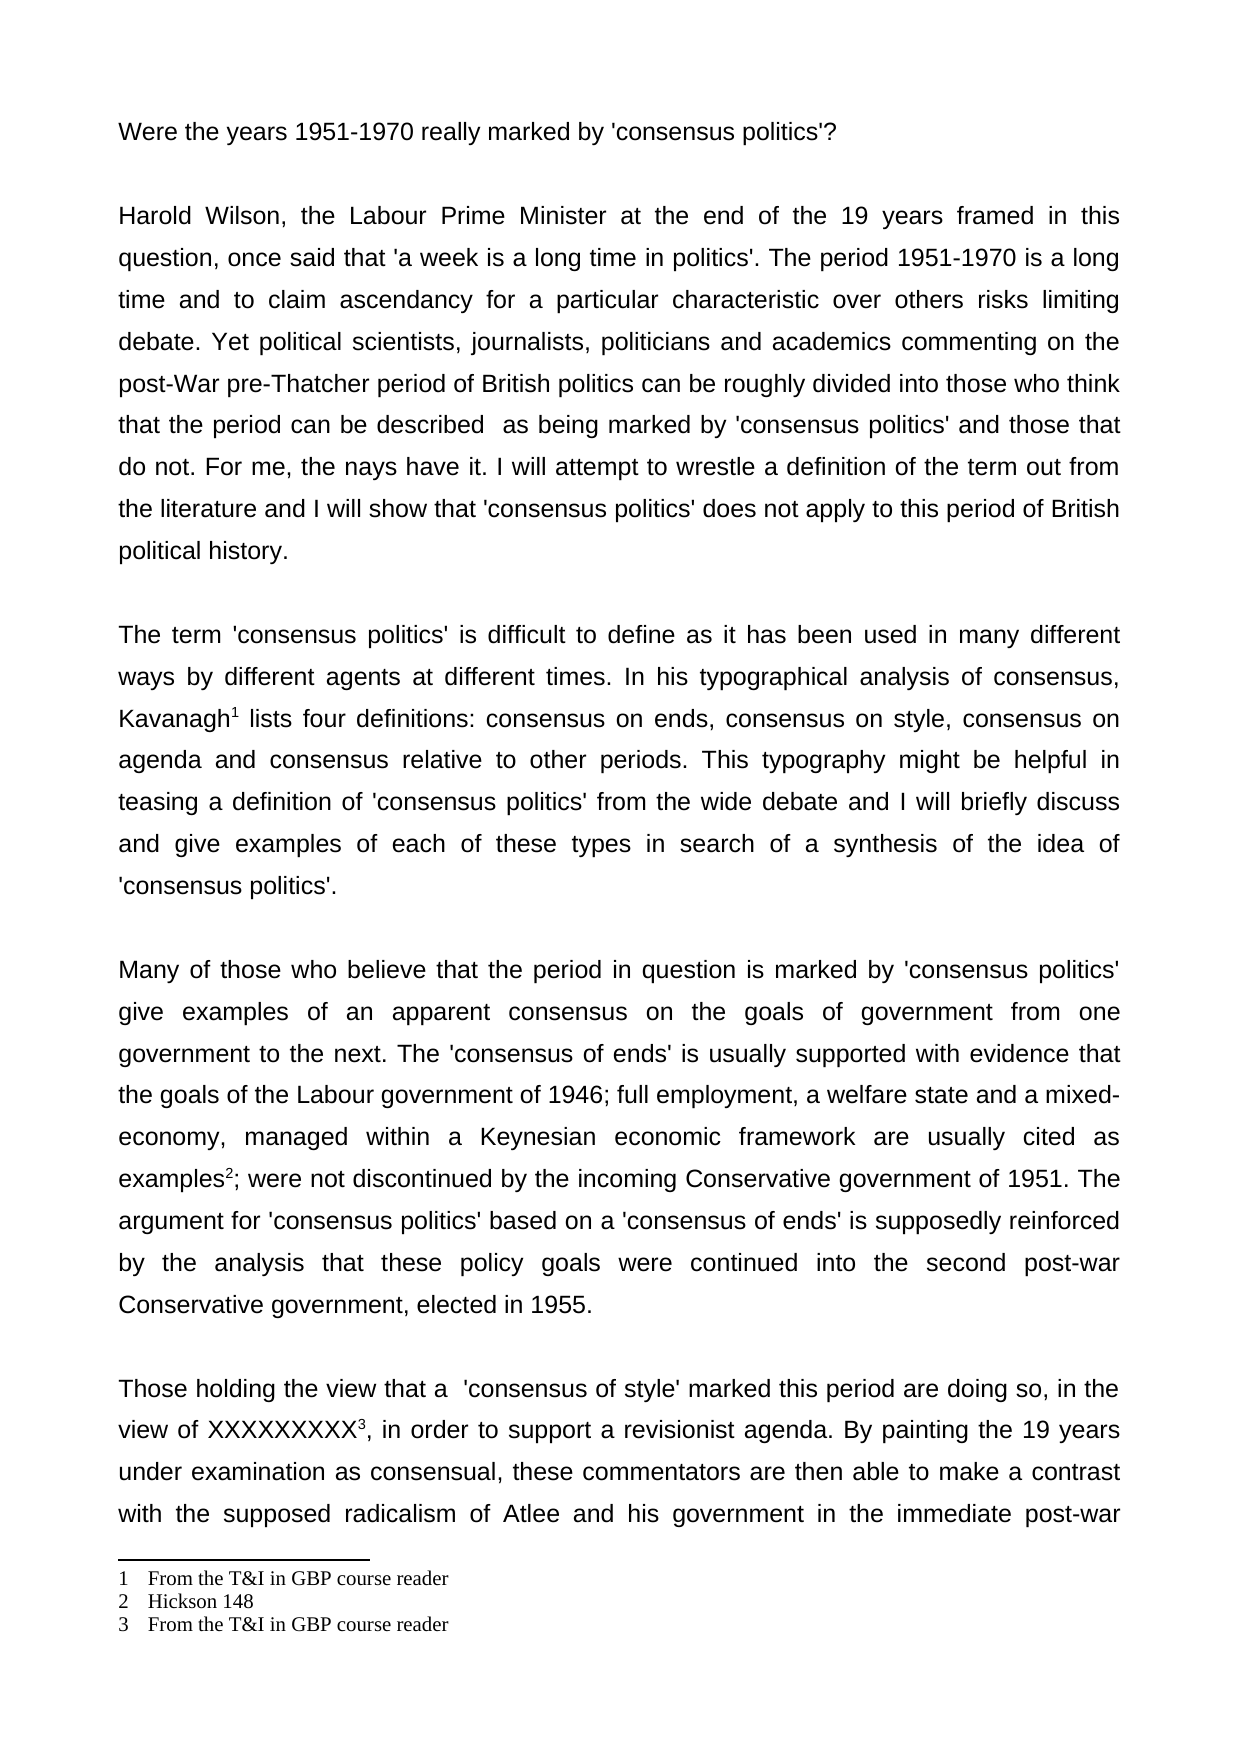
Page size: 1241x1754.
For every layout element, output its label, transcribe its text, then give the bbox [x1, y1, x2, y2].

text Many of those who believe that the period in question is marked by 'consensus politics' give examples of an apparent consensus on the goals of government from one government to the next. The 'consensus of ends' is usually supported with evidence that the goals of the Labour government of 1946; full employment, a welfare state and a mixed-economy, managed within a Keynesian economic framework are usually cited as examples; were not discontinued by the incoming Conservative government of 1951. The argument for 'consensus politics' based on a 'consensus of ends' is supposedly reinforced by the analysis that these policy goals were continued into the second post-war Conservative government, elected in 1955. [118, 956, 1122, 1318]
text From the T&I in GBP course reader [118, 1613, 1122, 1636]
text From the T&I in GBP course reader [118, 1566, 1122, 1589]
text Those holding the view that a 'consensus of style' marked this period are doing so, in the view of XXXXXXXXX, in order to support a revisionist agenda. By painting the 19 years under examination as consensual, these commentators are then able to make a contrast with the supposed radicalism of Atlee and his government in the immediate post-war [118, 1374, 1122, 1528]
text The term 'consensus politics' is difficult to define as it has been used in many different ways by different agents at different times. In his typographical analysis of consensus, Kavanagh lists four definitions: consensus on ends, consensus on style, consensus on agenda and consensus relative to other periods. This typography might be helpful in teasing a definition of 'consensus politics' from the wide debate and I will briefly discuss and give examples of each of these types in search of a synthesis of the idea of 'consensus politics'. [118, 621, 1122, 900]
text Harold Wilson, the Labour Prime Minister at the end of the 19 years framed in this question, once said that 'a week is a long time in politics'. The period 1951-1970 is a long time and to claim ascendancy for a particular characteristic over others risks limiting debate. Yet political scientists, journalists, politicians and academics commenting on the post-War pre-Thatcher period of British politics can be roughly divided into those who think that the period can be described as being marked by 'consensus politics' and those that do not. For me, the nays have it. I will attempt to wrestle a definition of the term out from the literature and I will show that 'consensus politics' does not apply to this period of British political history. [118, 202, 1122, 565]
text Were the years 1951-1970 really marked by 'consensus politics'? [118, 118, 1122, 146]
text Hickson 148 [118, 1589, 1122, 1613]
